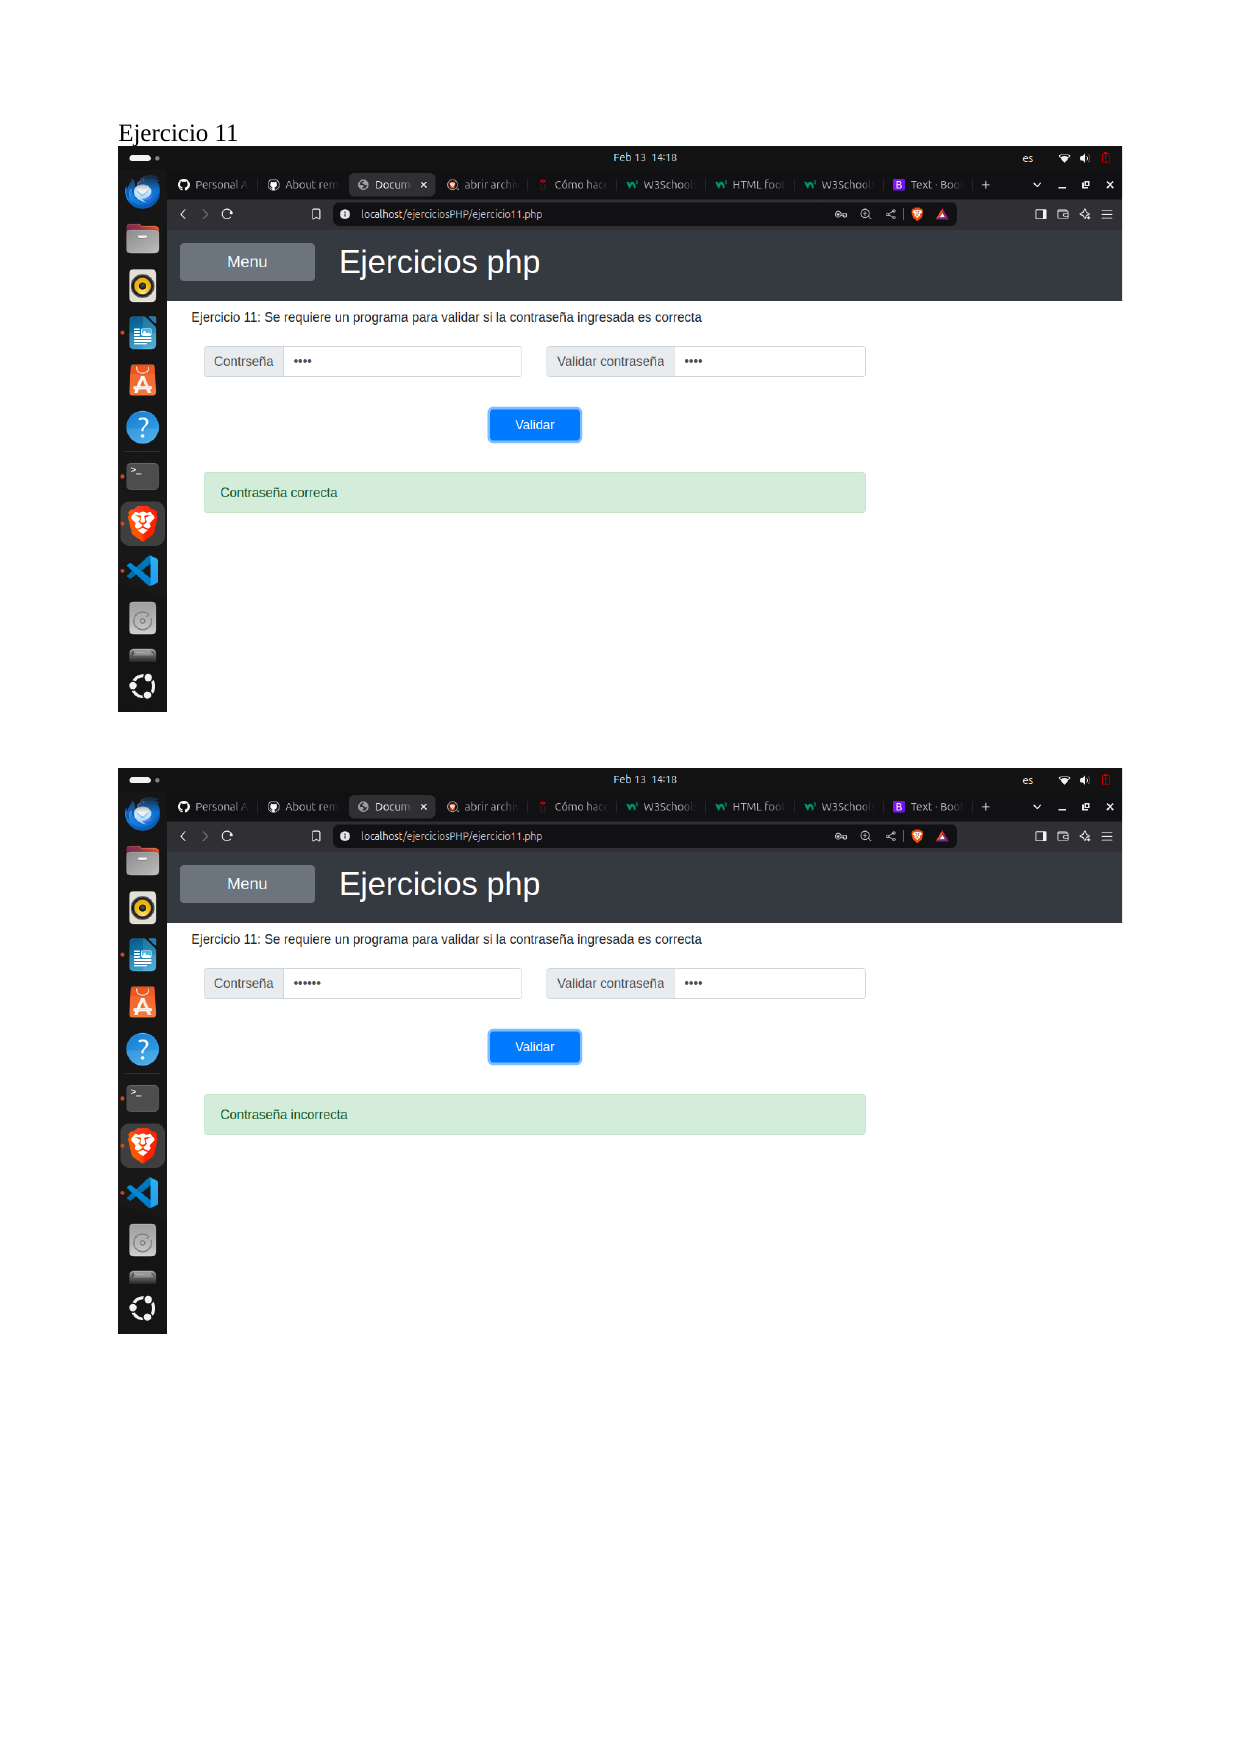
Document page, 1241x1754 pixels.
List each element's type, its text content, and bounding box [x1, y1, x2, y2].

text Ejercicio 11 [118, 118, 1122, 146]
picture [118, 768, 1123, 1334]
picture [118, 146, 1123, 712]
